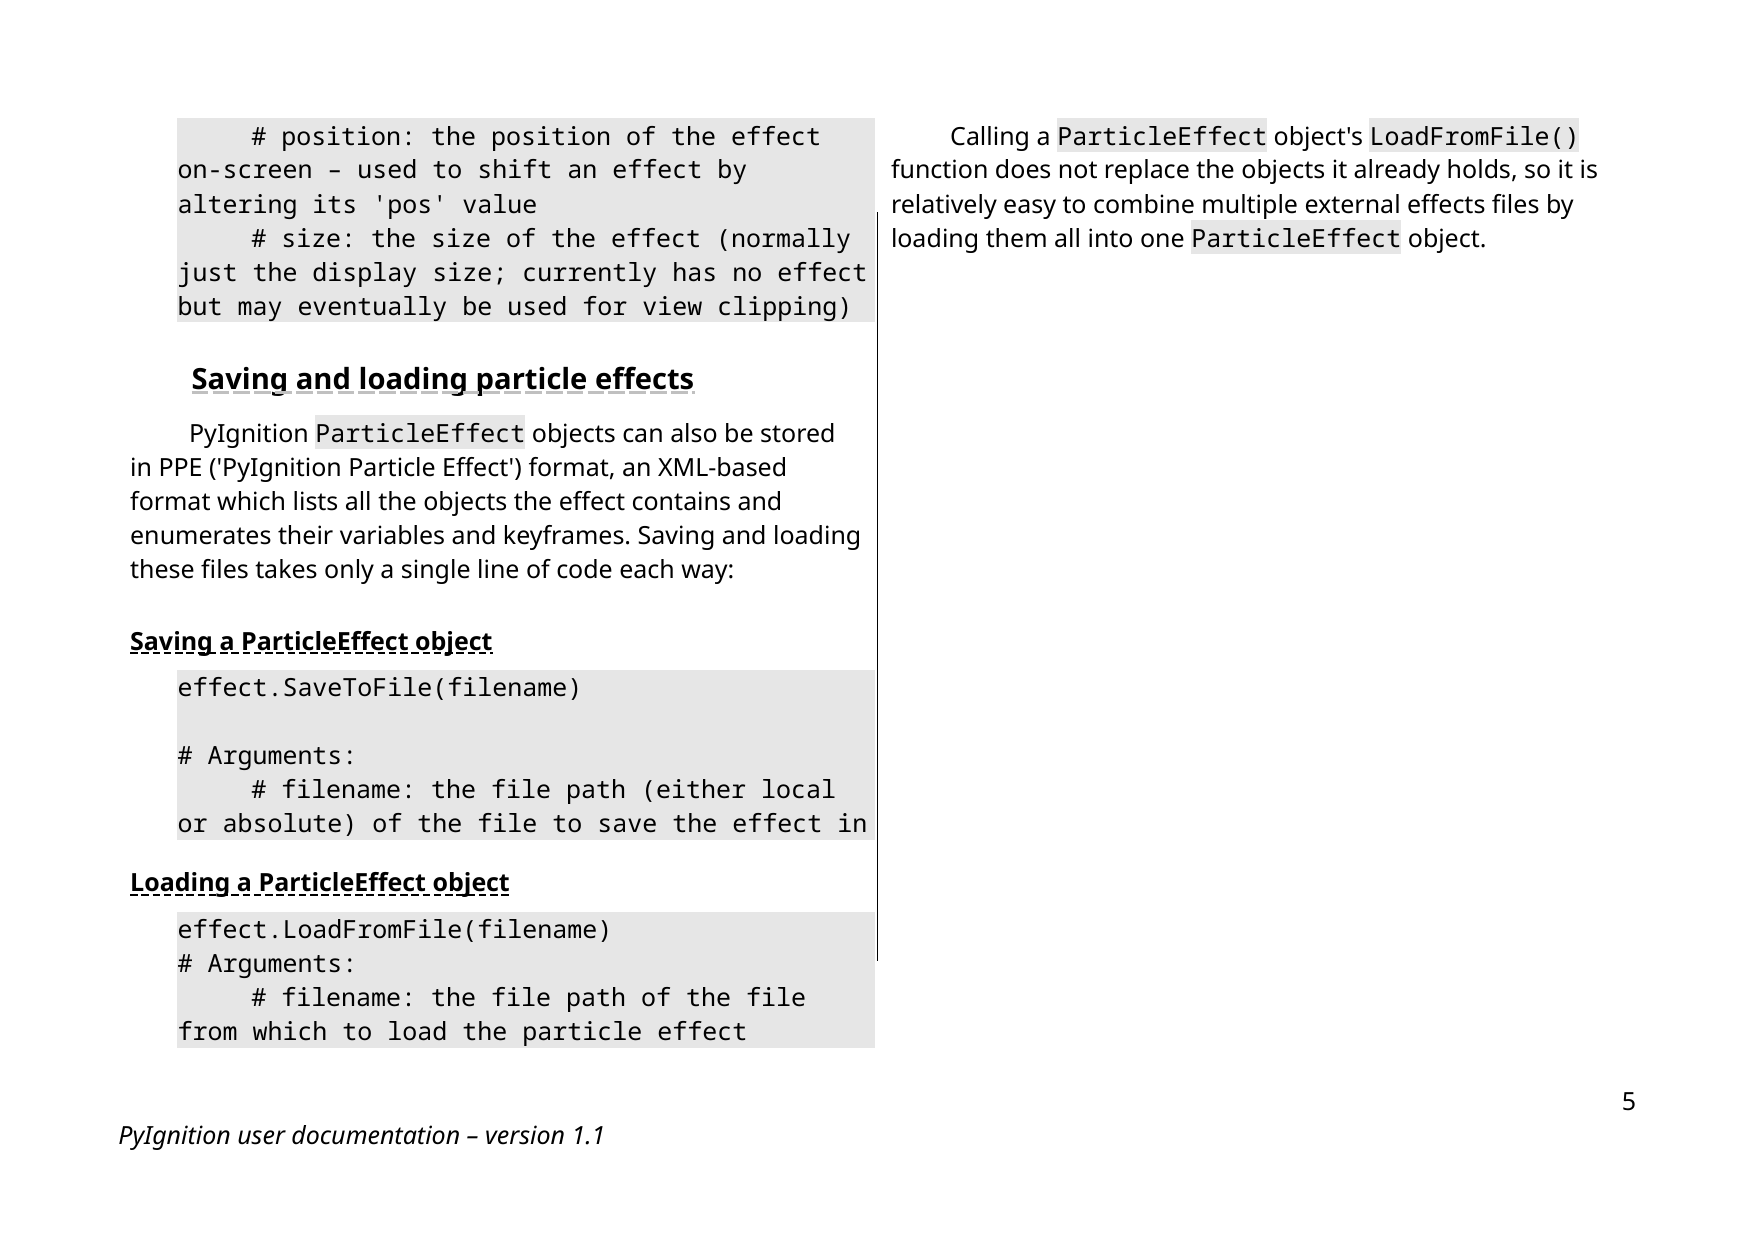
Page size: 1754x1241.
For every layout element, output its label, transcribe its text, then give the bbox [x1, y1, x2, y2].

subtitle Loading a ParticleEffect object [130, 865, 863, 899]
subtitle Saving and loading particle effects [191, 358, 875, 398]
text PyIgnition ParticleEffect objects can also be stored in PPE ('PyIgnition Particle Effect') format, an XML-based format which lists all the objects the effect contains and enumerates their variables and keyframes. Saving and loading these files takes only a single line of code each way: [130, 415, 863, 586]
text # Arguments: [177, 946, 875, 980]
text effect.SaveToFile(filename) [177, 670, 875, 704]
text # filename: the file path of the file from which to load the particle effect [177, 980, 875, 1048]
text Calling a ParticleEffect object's LoadFromFile() function does not replace the objects it already holds, so it is relatively easy to combine multiple external effects files by loading them all into one ParticleEffect object. [891, 118, 1624, 254]
text # position: the position of the effect on-screen – used to shift an effect by altering its 'pos' value [177, 118, 875, 220]
text # Arguments: [177, 738, 875, 772]
text # size: the size of the effect (normally just the display size; currently has no effect but may eventually be used for view clipping) [177, 220, 875, 322]
subtitle Saving a ParticleEffect object [130, 623, 863, 657]
text effect.LoadFromFile(filename) [177, 912, 875, 946]
text # filename: the file path (either local or absolute) of the file to save the effect in [177, 772, 875, 840]
